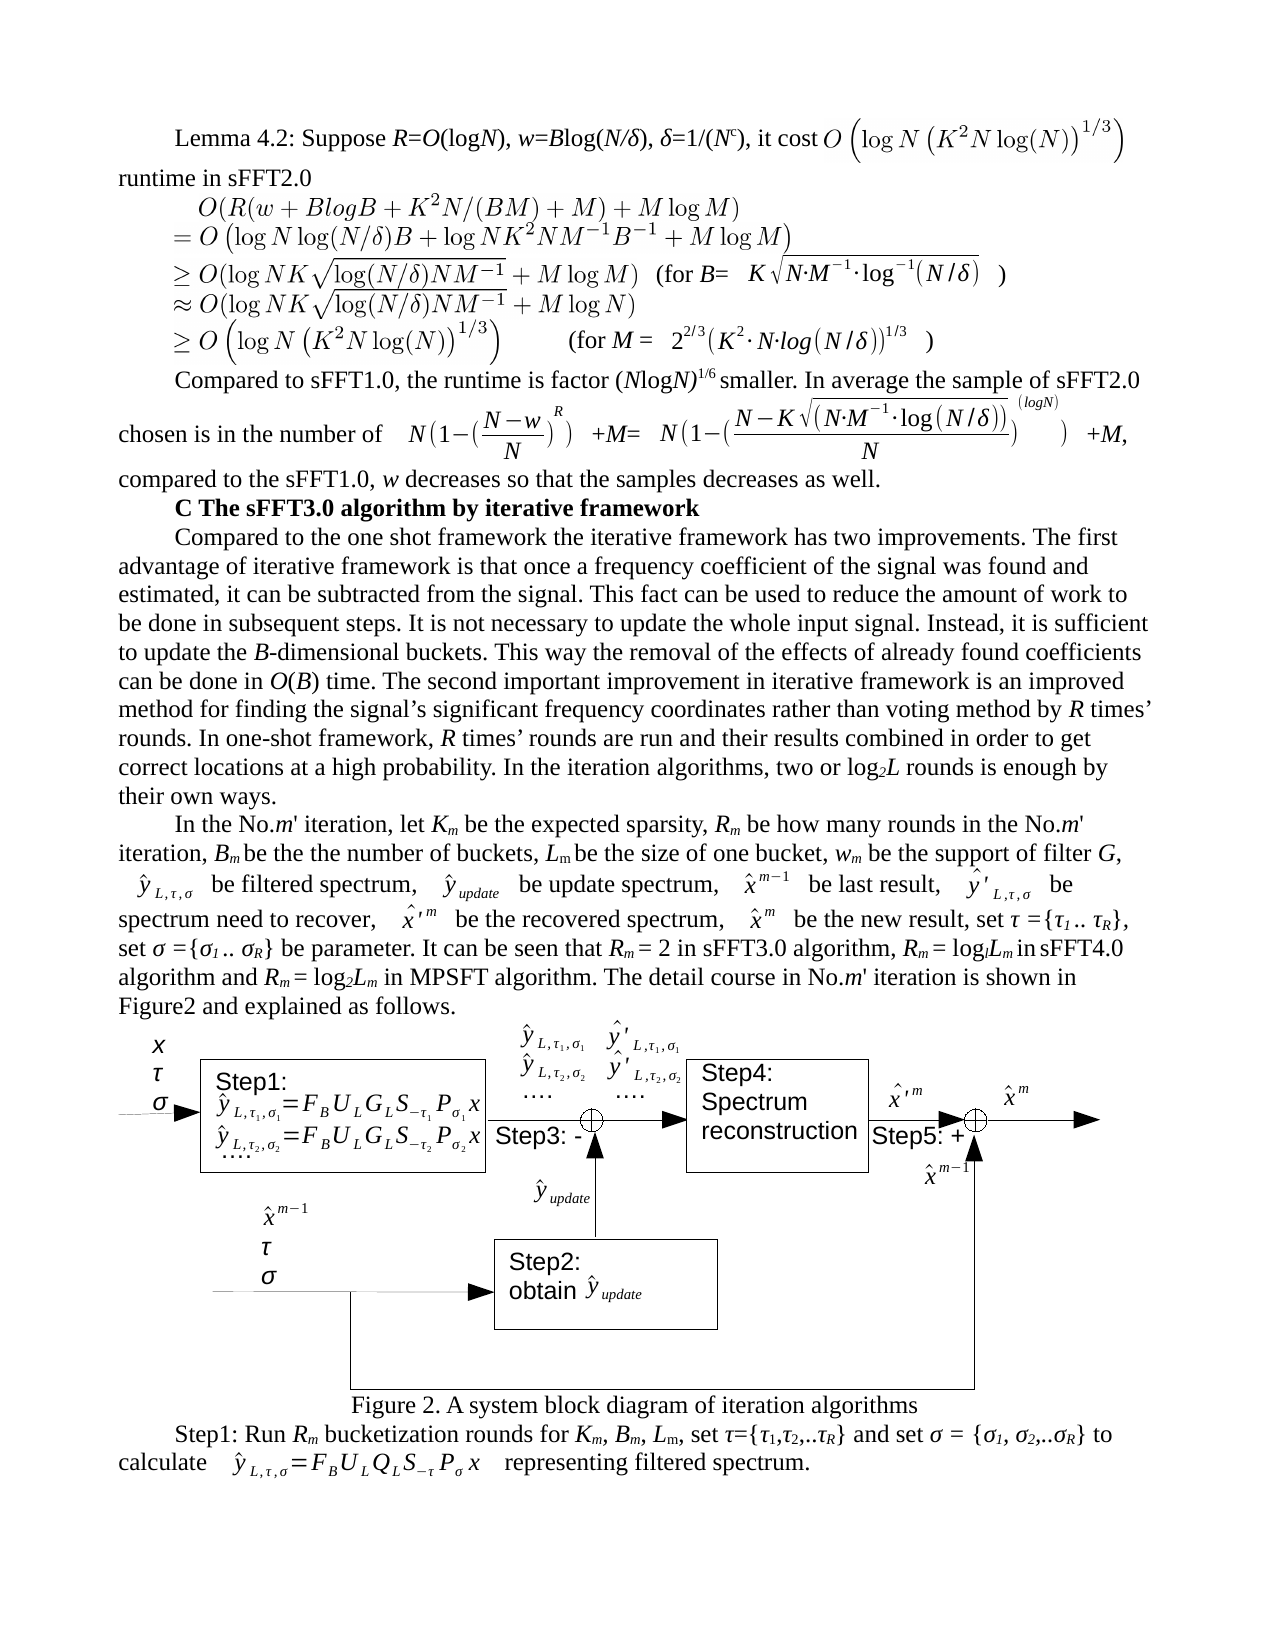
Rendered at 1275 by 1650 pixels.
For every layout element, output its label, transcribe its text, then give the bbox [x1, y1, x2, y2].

text (for M =) [499, 320, 1157, 365]
text In the No.m' iteration, let Km be the expected sparsity, Rm be how many rounds in the No.m' iteration, Bm be the the number of buckets, Lm be the size of one bucket, wm be the support of filter G, be filtered spectrum, be update spectrum, be last result, be spectrum need to recover, be the recovered spectrum, be the new result, set τ ={τ1 .. τR}, set σ ={σ1 .. σR} be parameter. It can be seen that Rm = 2 in sFFT3.0 algorithm, Rm = loglLm in sFFT4.0 algorithm and Rm = log2Lm in MPSFT algorithm. The detail course in No.m' iteration is shown in Figure2 and explained as follows. [118, 809, 1157, 1019]
text Compared to the one shot framework the iterative framework has two improvements. The first advantage of iterative framework is that once a frequency coefficient of the signal was found and estimated, it can be subtracted from the signal. This fact can be used to reduce the amount of work to be done in subsequent steps. It is not necessary to update the whole input signal. Instead, it is sufficient to update the B-dimensional buckets. This way the removal of the effects of already found coefficients can be done in O(B) time. The second important improvement in iterative framework is an improved method for finding the signal’s significant frequency coordinates rather than voting method by R times’ rounds. In one-shot framework, R times’ rounds are run and their results combined in order to get correct locations at a high probability. In the iteration algorithms, two or log2L rounds is enough by their own ways. [118, 522, 1157, 809]
text Compared to sFFT1.0, the runtime is factor (NlogN)1/6 smaller. In average the sample of sFFT2.0 chosen is in the number of +M=+M, compared to the sFFT1.0, w decreases so that the samples decreases as well. [118, 365, 1157, 493]
text Figure 2. A system block diagram of iteration algorithms [118, 1019, 1157, 1419]
picture [174, 258, 637, 365]
text Lemma 4.2: Suppose R=O(logN), w=Blog(N/δ), δ=1/(Nc), it cost runtime in sFFT2.0 [118, 118, 1157, 192]
picture [174, 193, 790, 254]
text [118, 320, 174, 365]
text (for B=) [118, 254, 1157, 289]
text Step1: Run Rm bucketization rounds for Km, Bm, Lm, set τ={τ1,τ2,..τR} and set σ = {σ1, σ2,..σR} to calculate representing filtered spectrum. [118, 1419, 1157, 1480]
picture [824, 118, 1123, 163]
text C The sFFT3.0 algorithm by iterative framework [118, 493, 1157, 522]
